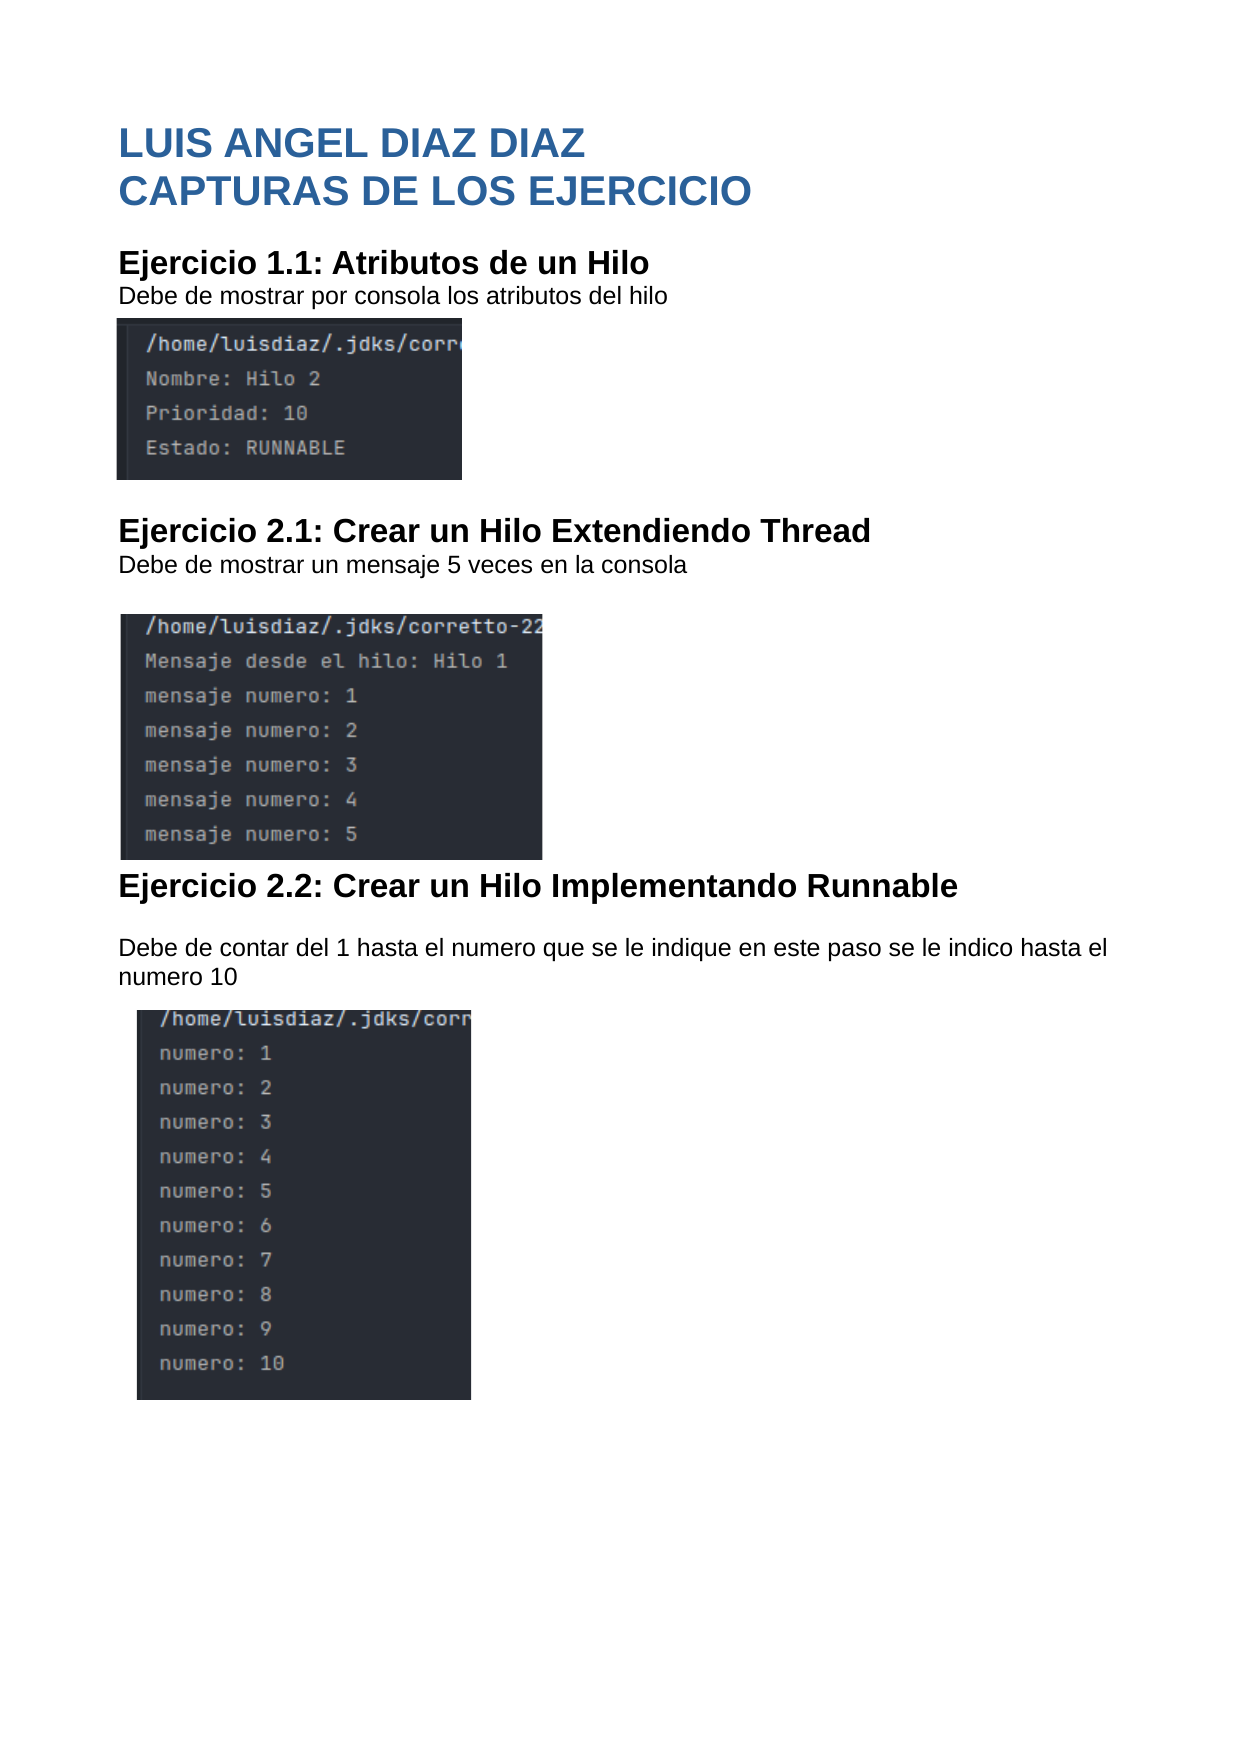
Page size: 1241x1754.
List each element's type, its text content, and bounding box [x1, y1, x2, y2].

picture [120, 614, 543, 860]
text Debe de contar del 1 hasta el numero que se le indique en este paso se le indico hasta el numero 10 [118, 933, 1122, 991]
text Ejercicio 2.2: Crear un Hilo Implementando Runnable [118, 866, 1122, 904]
picture [136, 1010, 472, 1400]
text Ejercicio 1.1: Atributos de un Hilo [118, 243, 1122, 281]
text LUIS ANGEL DIAZ DIAZ [118, 118, 1122, 166]
picture [116, 318, 462, 480]
text Ejercicio 2.1: Crear un Hilo Extendiendo Thread [118, 511, 1122, 549]
text Debe de mostrar un mensaje 5 veces en la consola [118, 549, 1122, 578]
text CAPTURAS DE LOS EJERCICIO [118, 166, 1122, 214]
text Debe de mostrar por consola los atributos del hilo [118, 281, 1122, 310]
